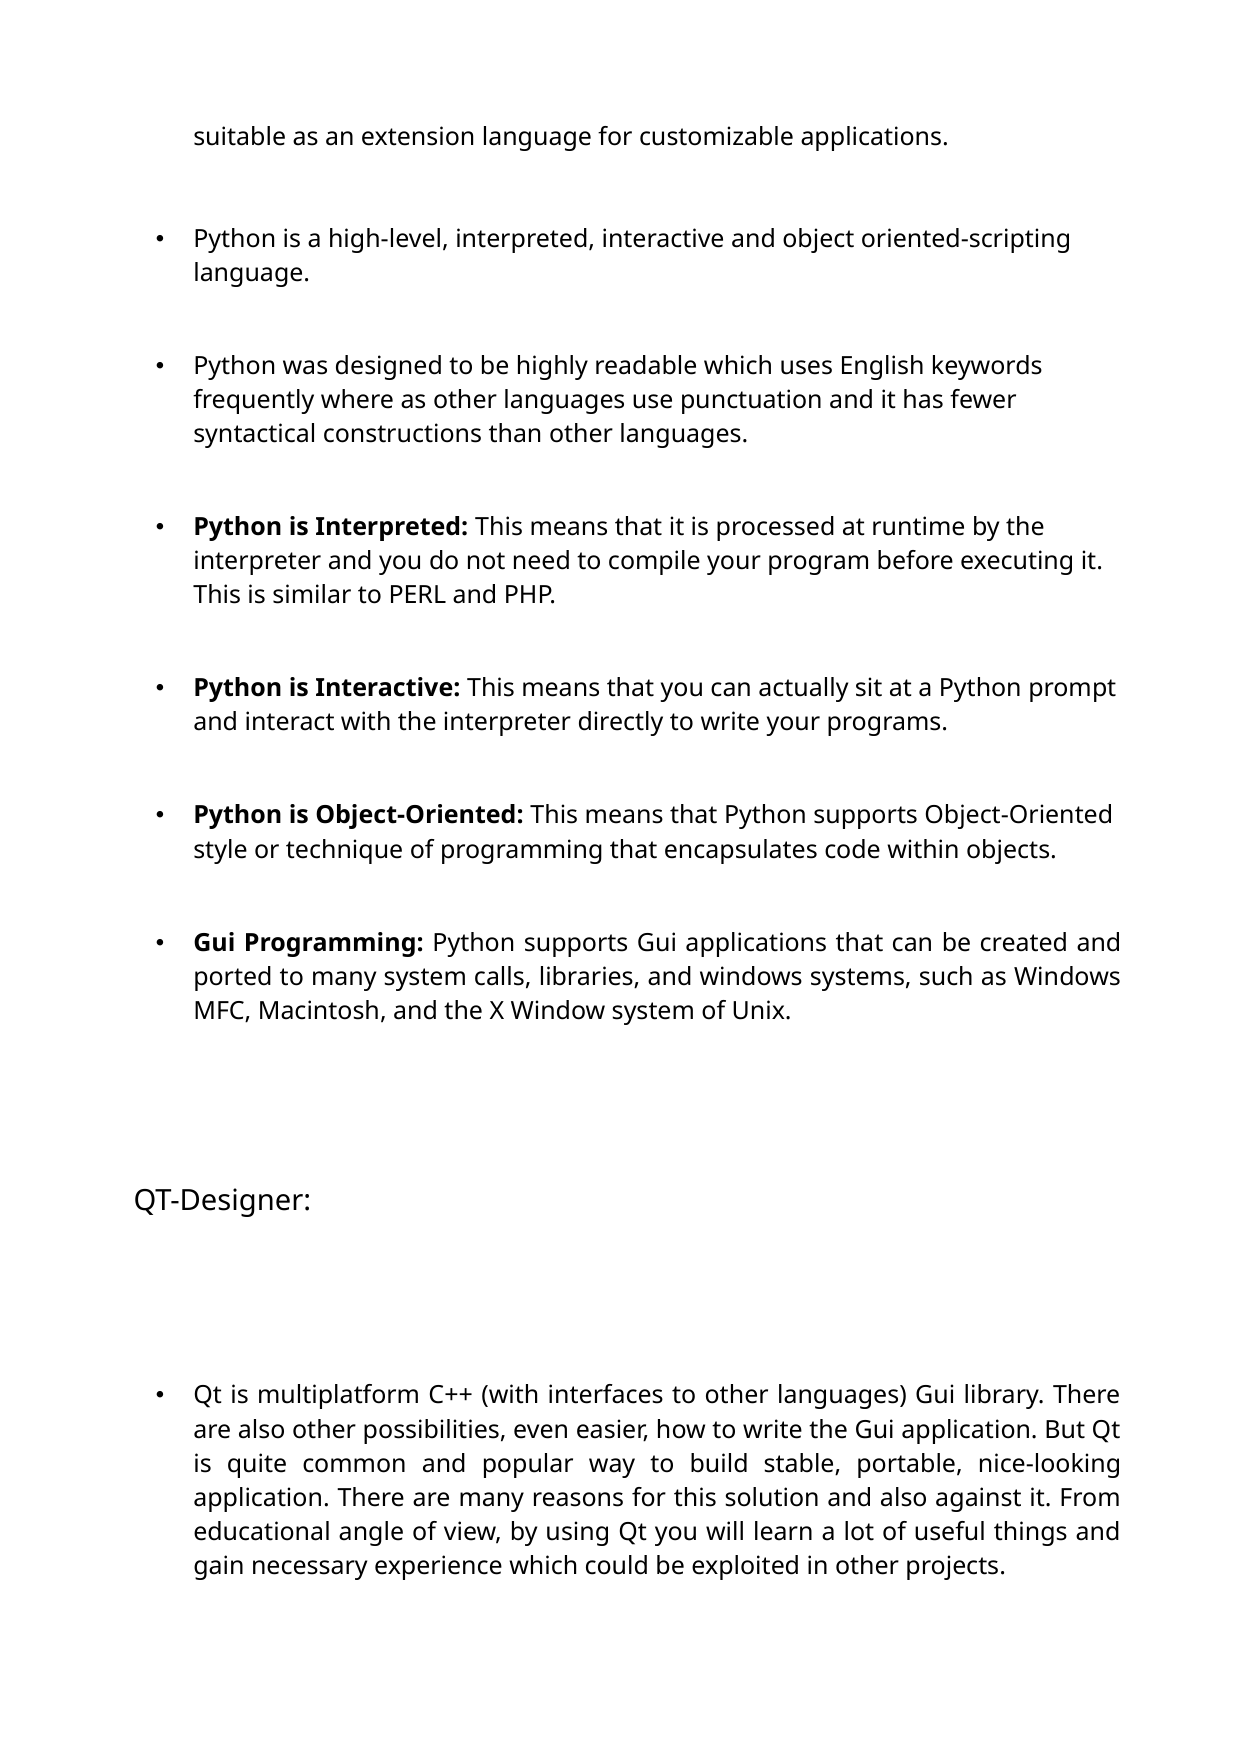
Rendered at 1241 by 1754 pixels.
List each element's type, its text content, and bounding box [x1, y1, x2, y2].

list Python is Object-Oriented: This means that Python supports Object-Oriented style or technique of programming that encapsulates code within objects. [156, 797, 1122, 865]
list Python is Interactive: This means that you can actually sit at a Python prompt and interact with the interpreter directly to write your programs. [156, 670, 1122, 738]
text QT-Designer: [118, 1179, 1122, 1218]
list Python was designed to be highly readable which uses English keywords frequently where as other languages use punctuation and it has fewer syntactical constructions than other languages. [156, 347, 1122, 450]
list Python is Interpreted: This means that it is processed at runtime by the interpreter and you do not need to compile your program before executing it. This is similar to PERL and PHP. [156, 509, 1122, 611]
list Gui Programming: Python supports Gui applications that can be created and ported to many system calls, libraries, and windows systems, such as Windows MFC, Macintosh, and the X Window system of Unix. [156, 924, 1122, 1027]
list suitable as an extension language for customizable applications. [156, 118, 1122, 152]
list Qt is multiplatform C++ (with interfaces to other languages) Gui library. There are also other possibilities, even easier, how to write the Gui application. But Qt is quite common and popular way to build stable, portable, nice-looking application. There are many reasons for this solution and also against it. From educational angle of view, by using Qt you will learn a lot of useful things and gain necessary experience which could be exploited in other projects. [156, 1377, 1122, 1582]
list Python is a high-level, interpreted, interactive and object oriented-scripting language. [156, 220, 1122, 288]
